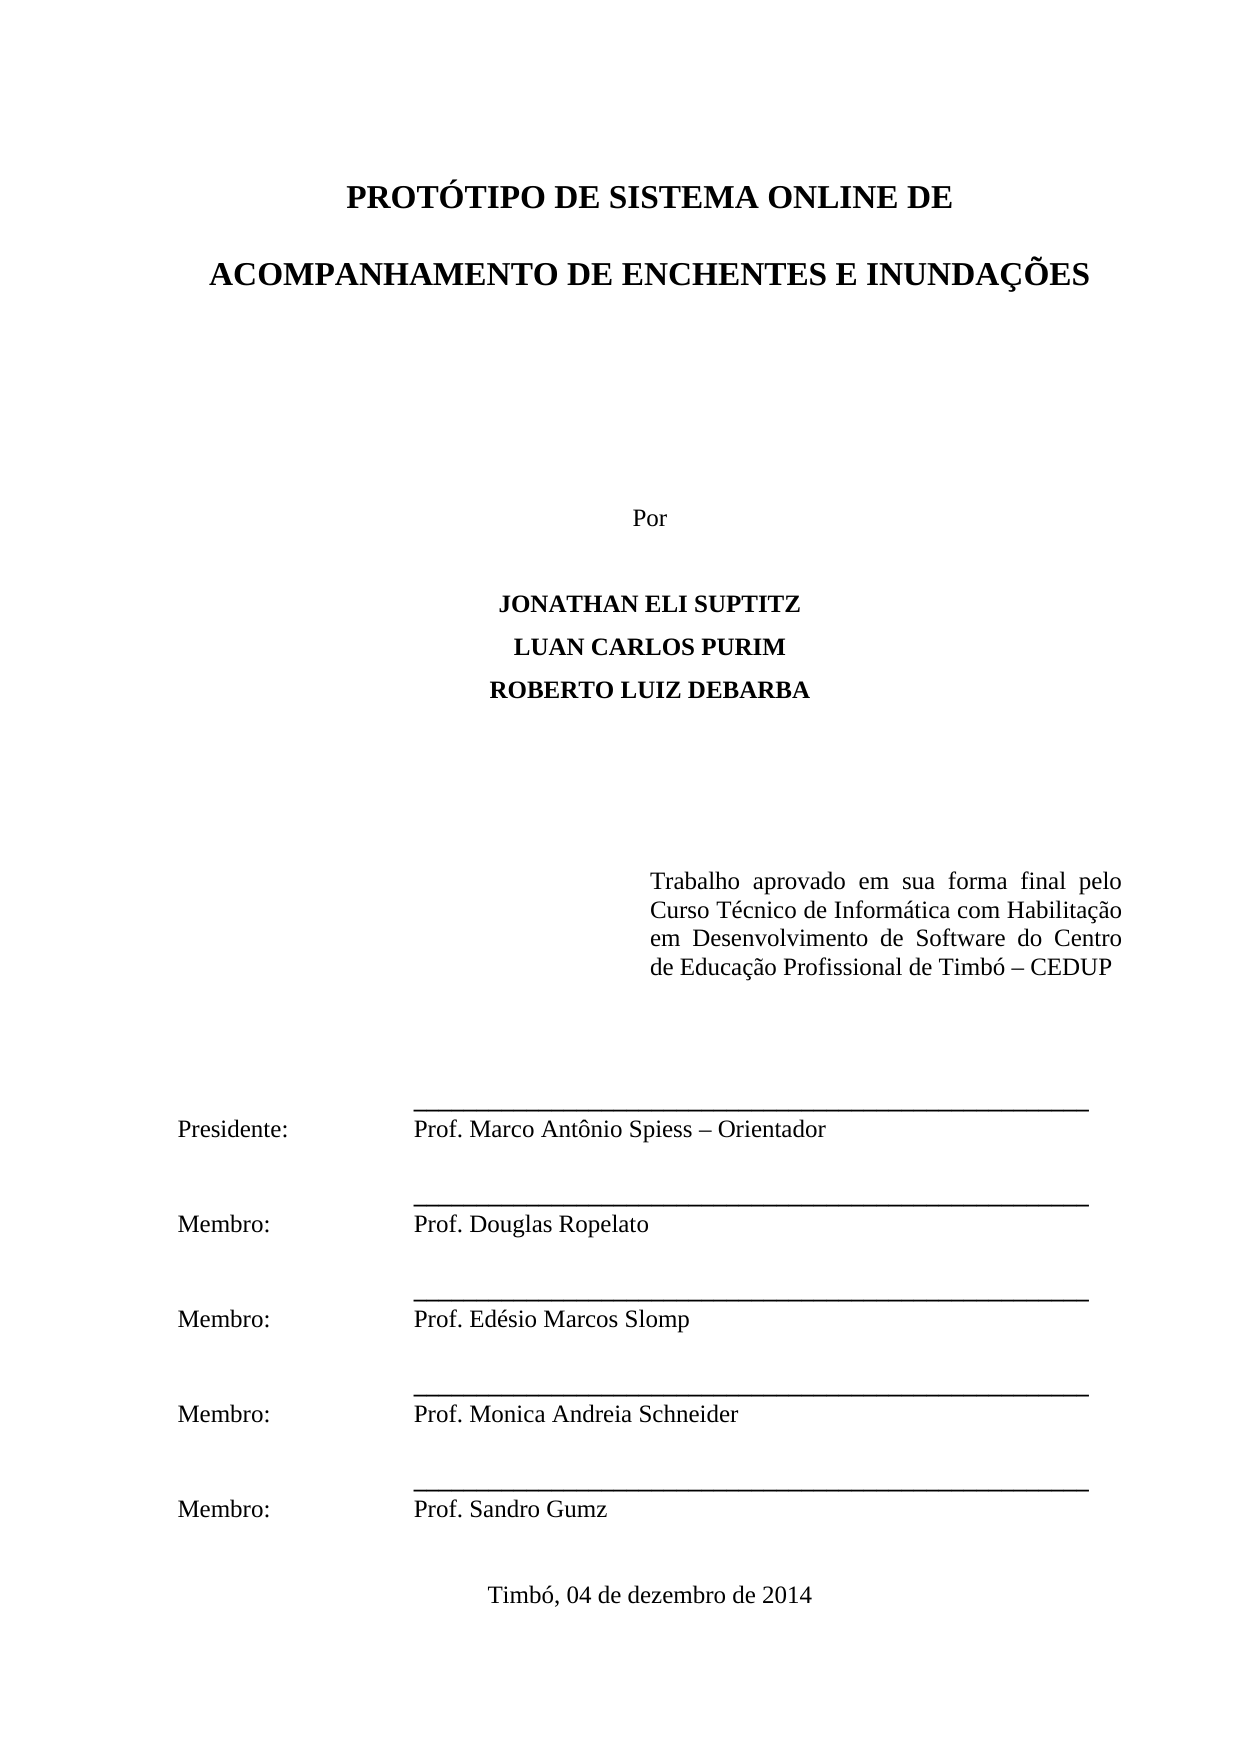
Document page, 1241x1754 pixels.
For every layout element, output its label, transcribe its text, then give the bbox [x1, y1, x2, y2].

table_cell Timbó, 04 de dezembro de 2014 [170, 1580, 1129, 1623]
table_header Protótipo de sistema online de acompanhamento de enchentes e inundações Por jonathan eli suptitz luan carlos purim roberto luiz debarba Trabalho aprovado em sua forma final pelo Curso Técnico de Informática com Habilitação em Desenvolvimento de Software do Centro de Educação Profissional de Timbó – CEDUP ______________________________________________________ Presidente: Prof. Marco Antônio Spiess – Orientador ______________________________________________________ Membro: Prof. Douglas Ropelato ______________________________________________________ Membro: Prof. Edésio Marcos Slomp ______________________________________________________ Membro: Prof. Monica Andreia Schneider ______________________________________________________ Membro: Prof. Sandro Gumz ______________________________________________________ Membro: Prof. Sandro Gumz [170, 177, 1129, 1580]
